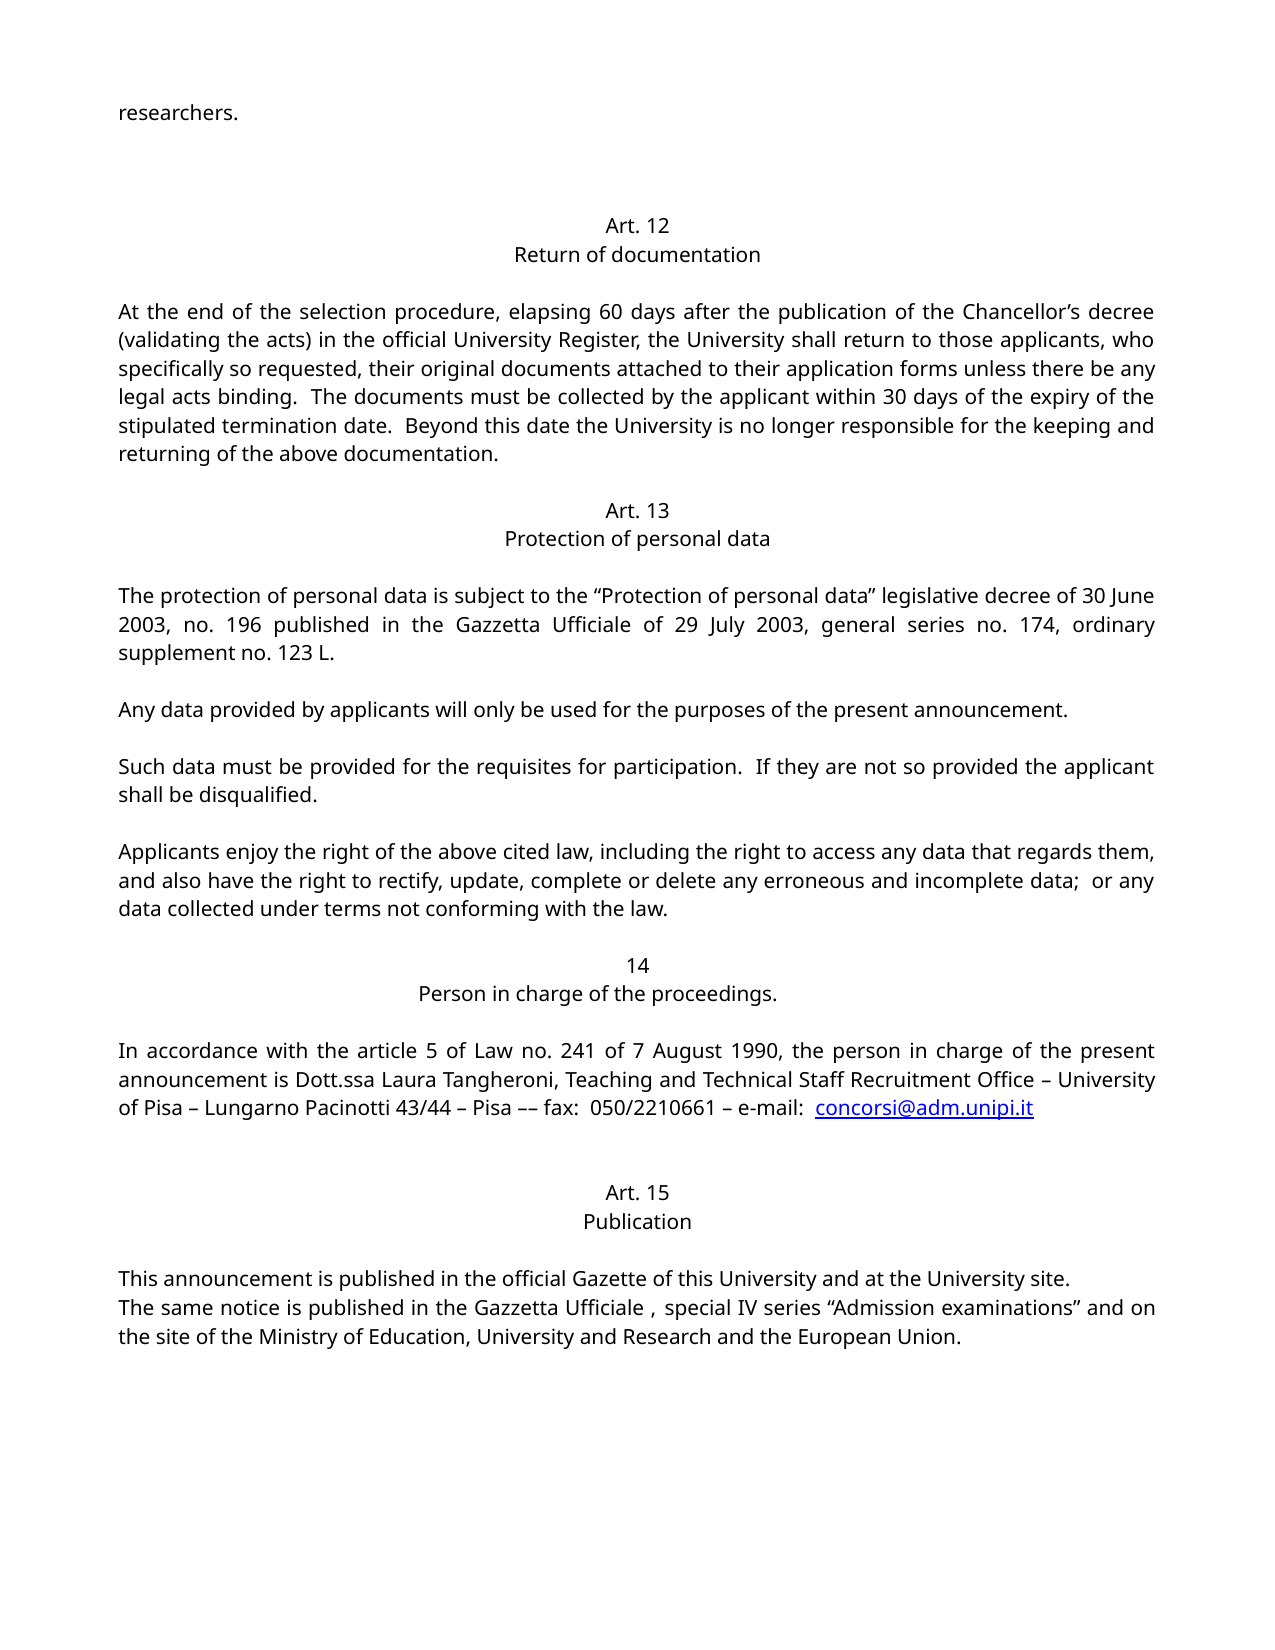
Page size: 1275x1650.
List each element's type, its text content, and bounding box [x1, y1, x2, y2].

text Art. 12 [118, 212, 1157, 240]
text 14 [118, 951, 1157, 979]
text Applicants enjoy the right of the above cited law, including the right to access any data that regards them, and also have the right to rectify, update, complete or delete any erroneous and incomplete data; or any data collected under terms not conforming with the law. [118, 837, 1157, 923]
text Protection of personal data [118, 524, 1157, 553]
text This announcement is published in the official Gazette of this University and at the University site. [118, 1264, 1157, 1292]
text Return of documentation [118, 240, 1157, 268]
text Art. 13 [118, 496, 1157, 524]
text At the end of the selection procedure, elapsing 60 days after the publication of the Chancellor’s decree (validating the acts) in the official University Register, the University shall return to those applicants, who specifically so requested, their original documents attached to their application forms unless there be any legal acts binding. The documents must be collected by the applicant within 30 days of the expiry of the stipulated termination date. Beyond this date the University is no longer responsible for the keeping and returning of the above documentation. [118, 297, 1157, 468]
text researchers. [118, 98, 1157, 126]
text Person in charge of the proceedings. [118, 979, 1157, 1008]
text In accordance with the article 5 of Law no. 241 of 7 August 1990, the person in charge of the present announcement is Dott.ssa Laura Tangheroni, Teaching and Technical Staff Recruitment Office – University of Pisa – Lungarno Pacinotti 43/44 – Pisa –– fax: 050/2210661 – e-mail: concorsi@adm.unipi.it [118, 1036, 1157, 1122]
text Such data must be provided for the requisites for participation. If they are not so provided the applicant shall be disqualified. [118, 752, 1157, 809]
text Publication [118, 1207, 1157, 1235]
text Art. 15 [118, 1178, 1157, 1207]
text The same notice is published in the Gazzetta Ufficiale , special IV series “Admission examinations” and on the site of the Ministry of Education, University and Research and the European Union. [118, 1292, 1157, 1350]
text Any data provided by applicants will only be used for the purposes of the present announcement. [118, 695, 1157, 723]
text The protection of personal data is subject to the “Protection of personal data” legislative decree of 30 June 2003, no. 196 published in the Gazzetta Ufficiale of 29 July 2003, general series no. 174, ordinary supplement no. 123 L. [118, 581, 1157, 667]
